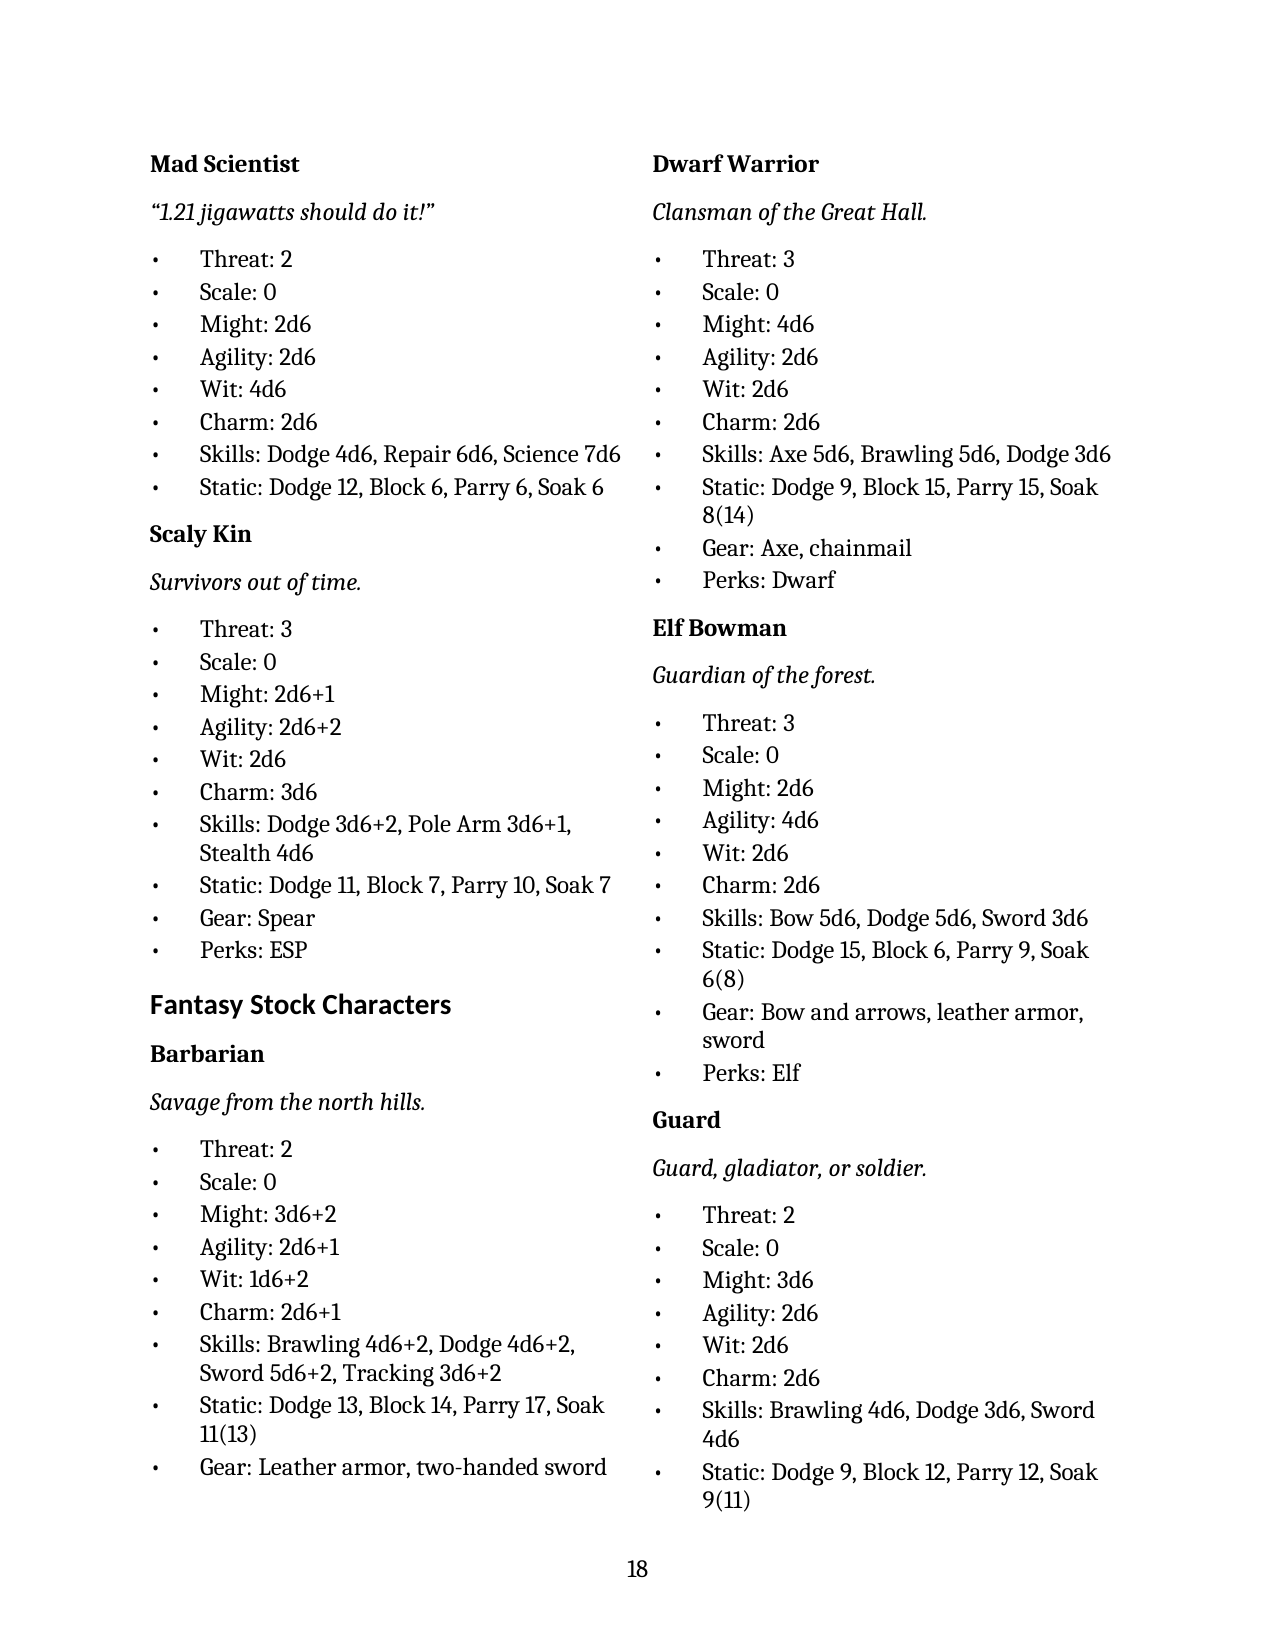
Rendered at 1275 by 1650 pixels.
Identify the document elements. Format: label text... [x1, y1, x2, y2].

text Scaly Kin [150, 520, 622, 549]
list Threat: 2 [150, 245, 622, 274]
list Wit: 2d6 [652, 1331, 1125, 1360]
list Might: 2d6 [652, 774, 1125, 802]
list Charm: 2d6+1 [150, 1298, 622, 1326]
list Charm: 2d6 [150, 407, 622, 436]
list Perks: ESP [150, 936, 622, 965]
list Threat: 2 [652, 1201, 1125, 1230]
list Skills: Dodge 3d6+2, Pole Arm 3d6+1, Stealth 4d6 [150, 810, 622, 867]
list Gear: Leather armor, two-handed sword [150, 1453, 622, 1481]
text Guard, gladiator, or soldier. [652, 1154, 1125, 1182]
list Charm: 2d6 [652, 1364, 1125, 1392]
list Threat: 3 [652, 245, 1125, 274]
list Gear: Spear [150, 904, 622, 932]
list Wit: 2d6 [652, 375, 1125, 404]
text Survivors out of time. [150, 567, 622, 596]
list Gear: Bow and arrows, leather armor, sword [652, 997, 1125, 1055]
list Threat: 3 [652, 709, 1125, 737]
list Scale: 0 [652, 1234, 1125, 1262]
list Static: Dodge 11, Block 7, Parry 10, Soak 7 [150, 871, 622, 900]
list Might: 3d6+2 [150, 1200, 622, 1229]
list Skills: Brawling 4d6, Dodge 3d6, Sword 4d6 [652, 1396, 1125, 1454]
text Savage from the north hills. [150, 1088, 622, 1116]
list Wit: 4d6 [150, 375, 622, 404]
list Static: Dodge 9, Block 15, Parry 15, Soak 8(14) [652, 472, 1125, 530]
list Skills: Brawling 4d6+2, Dodge 4d6+2, Sword 5d6+2, Tracking 3d6+2 [150, 1330, 622, 1388]
list Agility: 2d6 [652, 1299, 1125, 1327]
list Might: 2d6+1 [150, 680, 622, 709]
text Mad Scientist [150, 150, 622, 179]
list Scale: 0 [150, 647, 622, 676]
list Perks: Dwarf [652, 566, 1125, 595]
list Agility: 4d6 [652, 806, 1125, 835]
text Clansman of the Great Hall. [652, 197, 1125, 226]
list Threat: 2 [150, 1135, 622, 1164]
list Threat: 3 [150, 615, 622, 644]
text Dwarf Warrior [652, 150, 1125, 179]
list Skills: Bow 5d6, Dodge 5d6, Sword 3d6 [652, 904, 1125, 932]
list Charm: 2d6 [652, 407, 1125, 436]
list Scale: 0 [150, 277, 622, 306]
text Guard [652, 1106, 1125, 1135]
list Static: Dodge 12, Block 6, Parry 6, Soak 6 [150, 472, 622, 501]
list Agility: 2d6+2 [150, 712, 622, 741]
list Scale: 0 [150, 1168, 622, 1196]
subtitle Fantasy Stock Characters [150, 986, 622, 1021]
list Agility: 2d6+1 [150, 1233, 622, 1261]
list Might: 4d6 [652, 310, 1125, 339]
list Scale: 0 [652, 741, 1125, 770]
list Might: 3d6 [652, 1266, 1125, 1295]
list Wit: 2d6 [150, 745, 622, 774]
list Static: Dodge 13, Block 14, Parry 17, Soak 11(13) [150, 1391, 622, 1449]
text Elf Bowman [652, 614, 1125, 642]
list Wit: 2d6 [652, 839, 1125, 867]
text Guardian of the forest. [652, 661, 1125, 690]
list Agility: 2d6 [652, 342, 1125, 371]
list Static: Dodge 15, Block 6, Parry 9, Soak 6(8) [652, 936, 1125, 994]
list Charm: 2d6 [652, 871, 1125, 900]
text Barbarian [150, 1040, 622, 1069]
list Static: Dodge 9, Block 12, Parry 12, Soak 9(11) [652, 1457, 1125, 1515]
list Might: 2d6 [150, 310, 622, 339]
list Perks: Elf [652, 1059, 1125, 1087]
text “1.21 jigawatts should do it!” [150, 197, 622, 226]
list Wit: 1d6+2 [150, 1265, 622, 1294]
list Skills: Axe 5d6, Brawling 5d6, Dodge 3d6 [652, 440, 1125, 469]
list Skills: Dodge 4d6, Repair 6d6, Science 7d6 [150, 440, 622, 469]
list Scale: 0 [652, 277, 1125, 306]
list Gear: Axe, chainmail [652, 534, 1125, 562]
list Charm: 3d6 [150, 777, 622, 806]
list Agility: 2d6 [150, 342, 622, 371]
